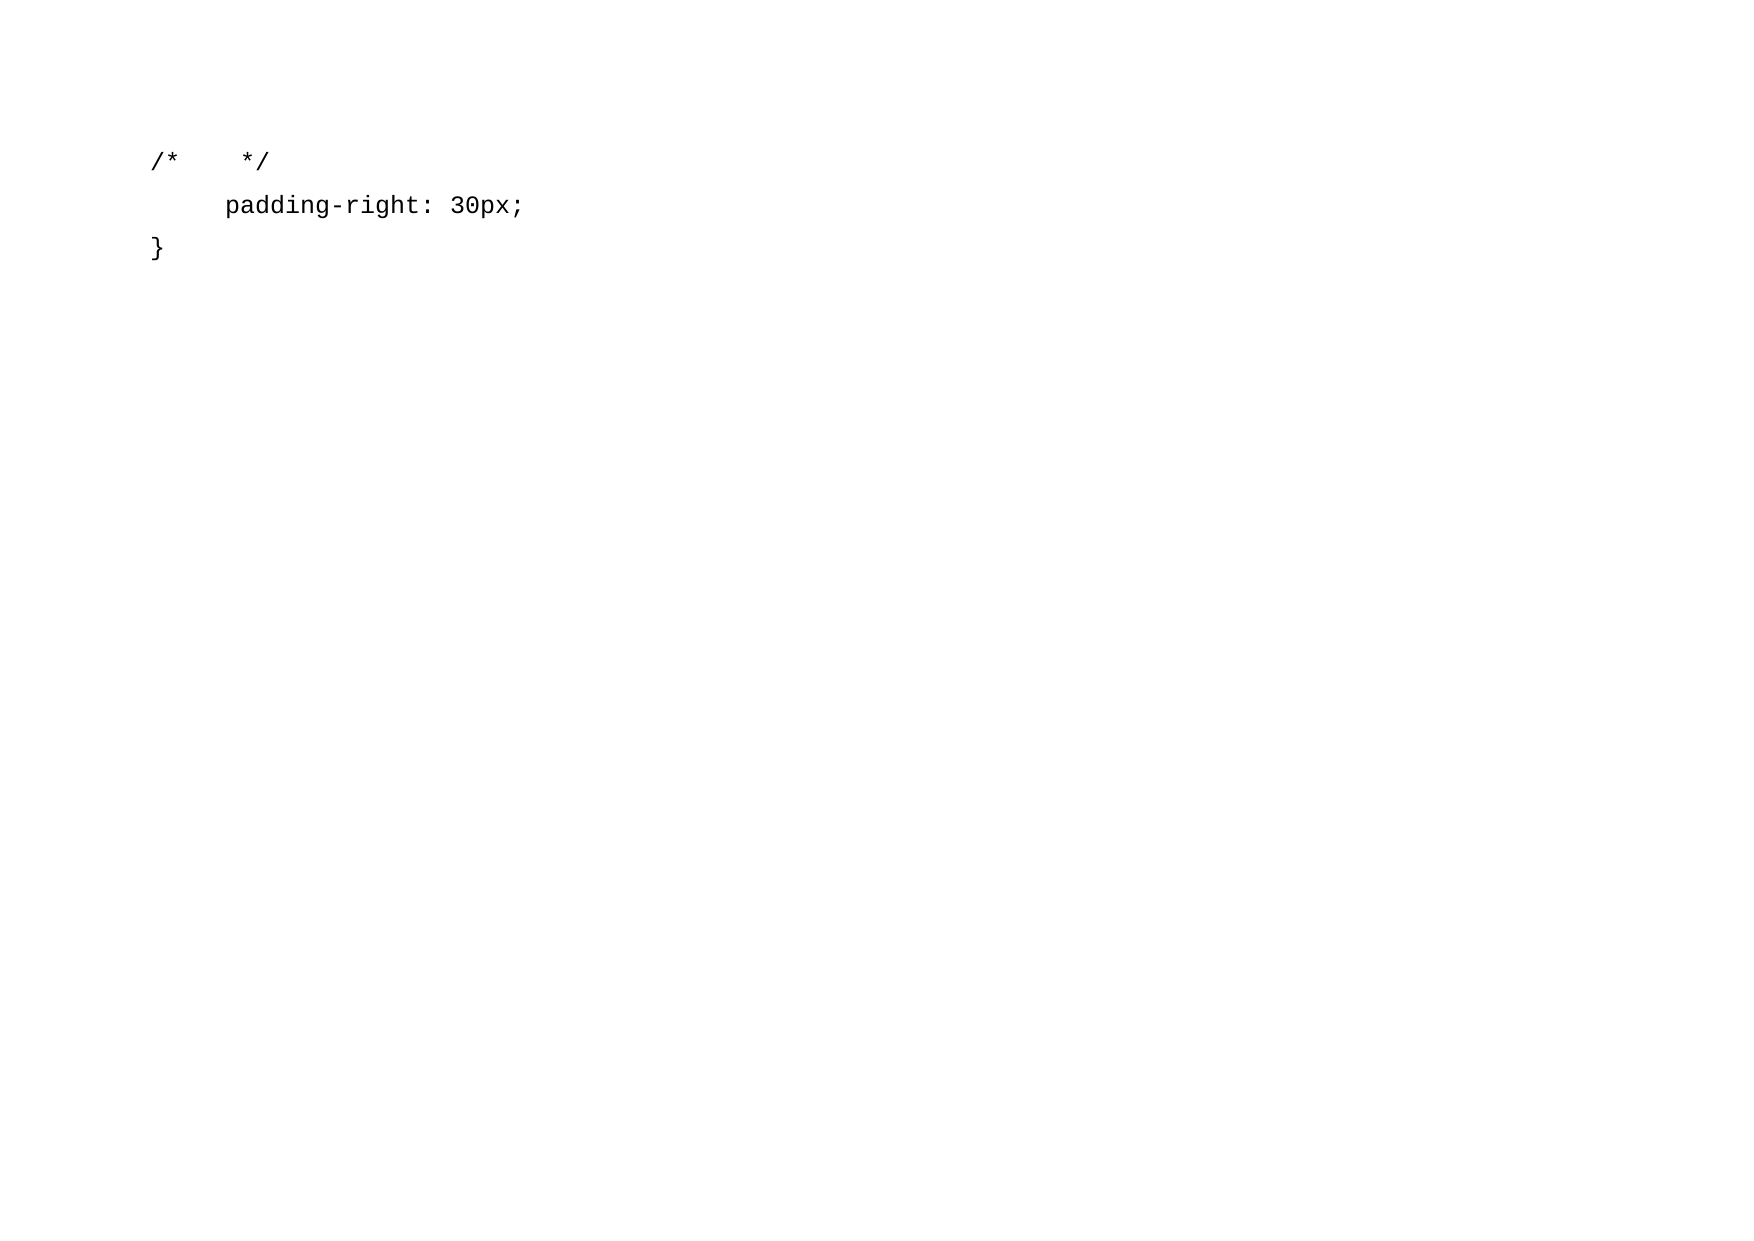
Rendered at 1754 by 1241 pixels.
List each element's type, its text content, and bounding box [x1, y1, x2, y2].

text padding-right: 30px; [150, 192, 1604, 221]
text } [150, 235, 1604, 263]
text /* */ [150, 150, 1604, 178]
